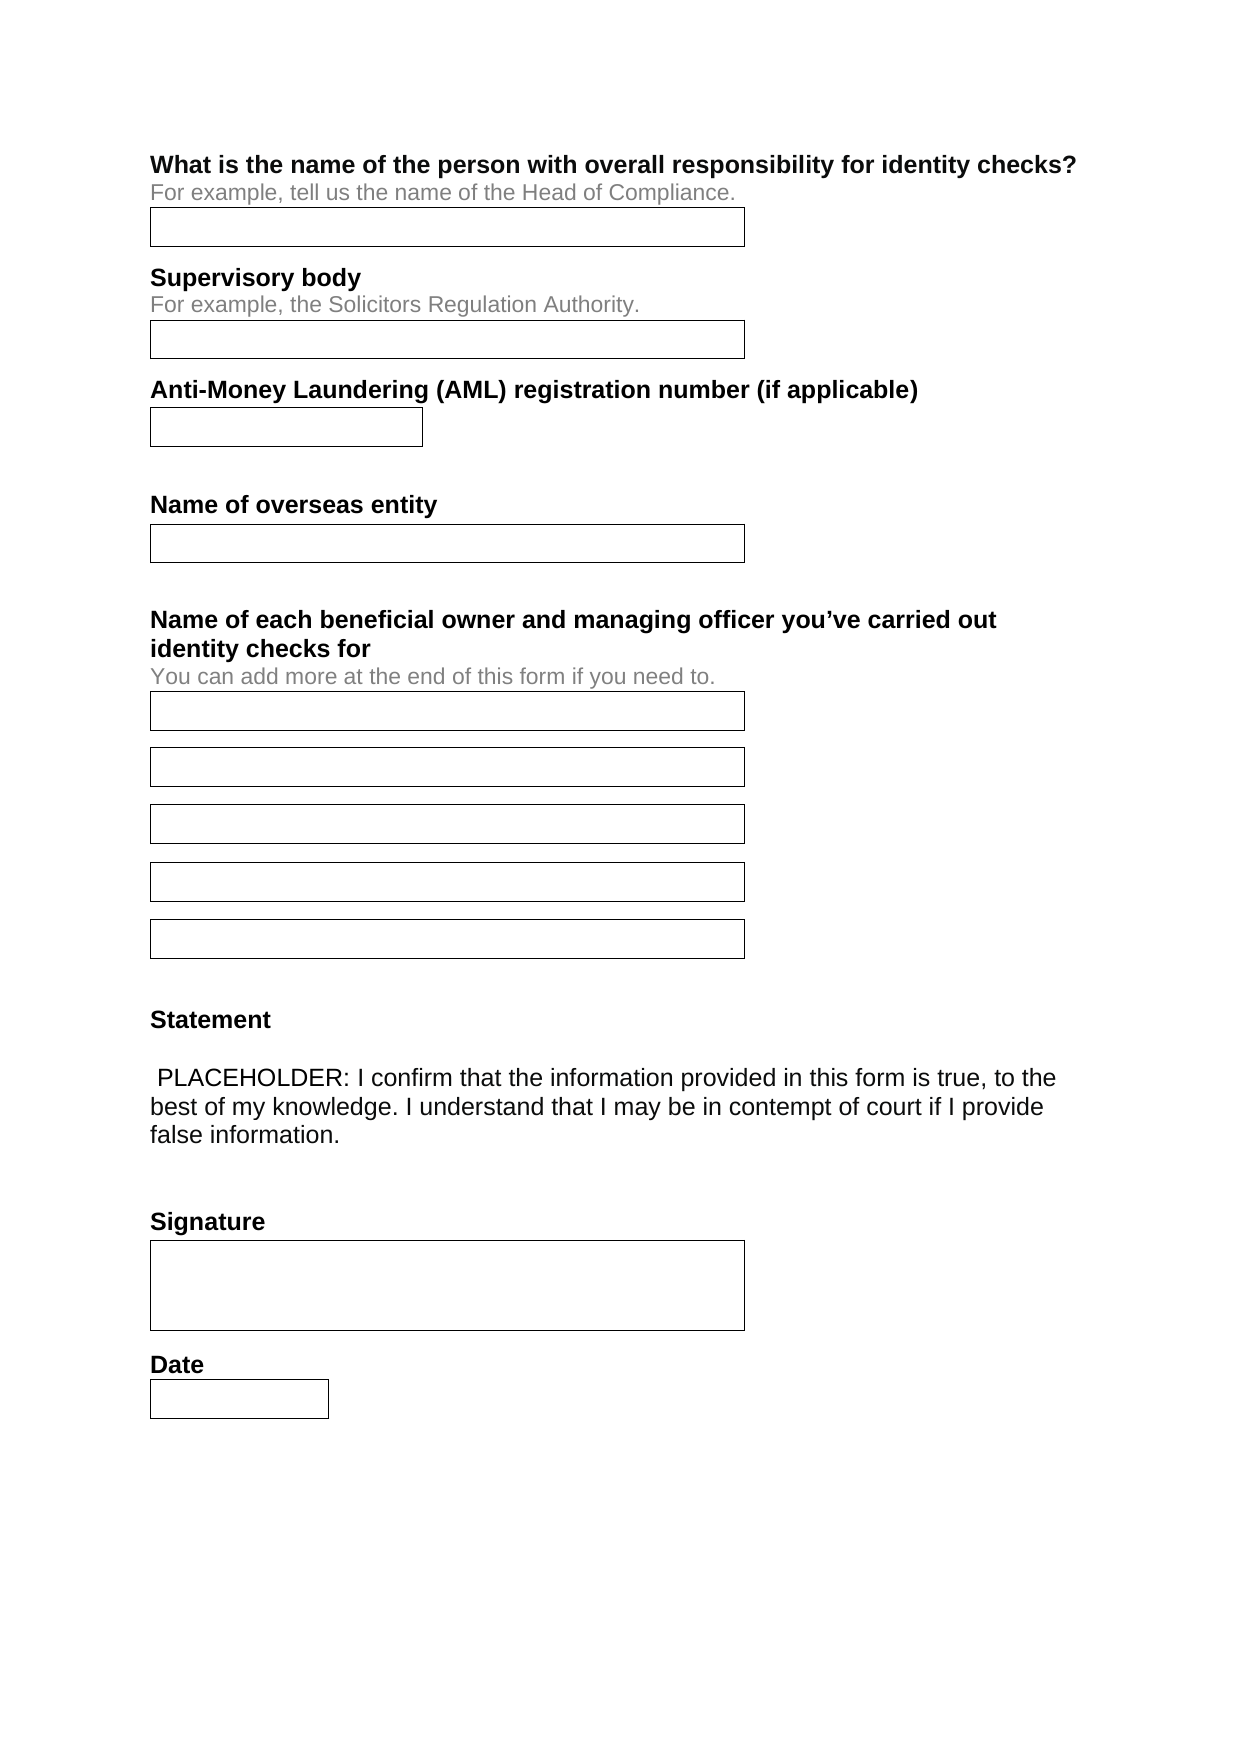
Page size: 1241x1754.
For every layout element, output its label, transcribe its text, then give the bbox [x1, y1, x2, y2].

text You can add more at the end of this form if you need to. [150, 663, 1090, 689]
text What is the name of the person with overall responsibility for identity checks? For example, tell us the name of the Head of Compliance. [150, 150, 1090, 205]
text PLACEHOLDER: I confirm that the information provided in this form is true, to the best of my knowledge. I understand that I may be in contempt of court if I provide false information. [150, 1063, 1090, 1149]
text Name of overseas entity [150, 490, 1090, 519]
text Supervisory body For example, the Solicitors Regulation Authority. [150, 263, 1090, 318]
text Statement [150, 1005, 1090, 1034]
text Name of each beneficial owner and managing officer you’ve carried out identity checks for [150, 605, 1090, 663]
text Signature [150, 1207, 1090, 1235]
text Anti-Money Laundering (AML) registration number (if applicable) [150, 375, 1090, 404]
text ) [151, 408, 422, 446]
text Date [150, 1350, 1090, 1379]
text ) [150, 404, 1090, 433]
